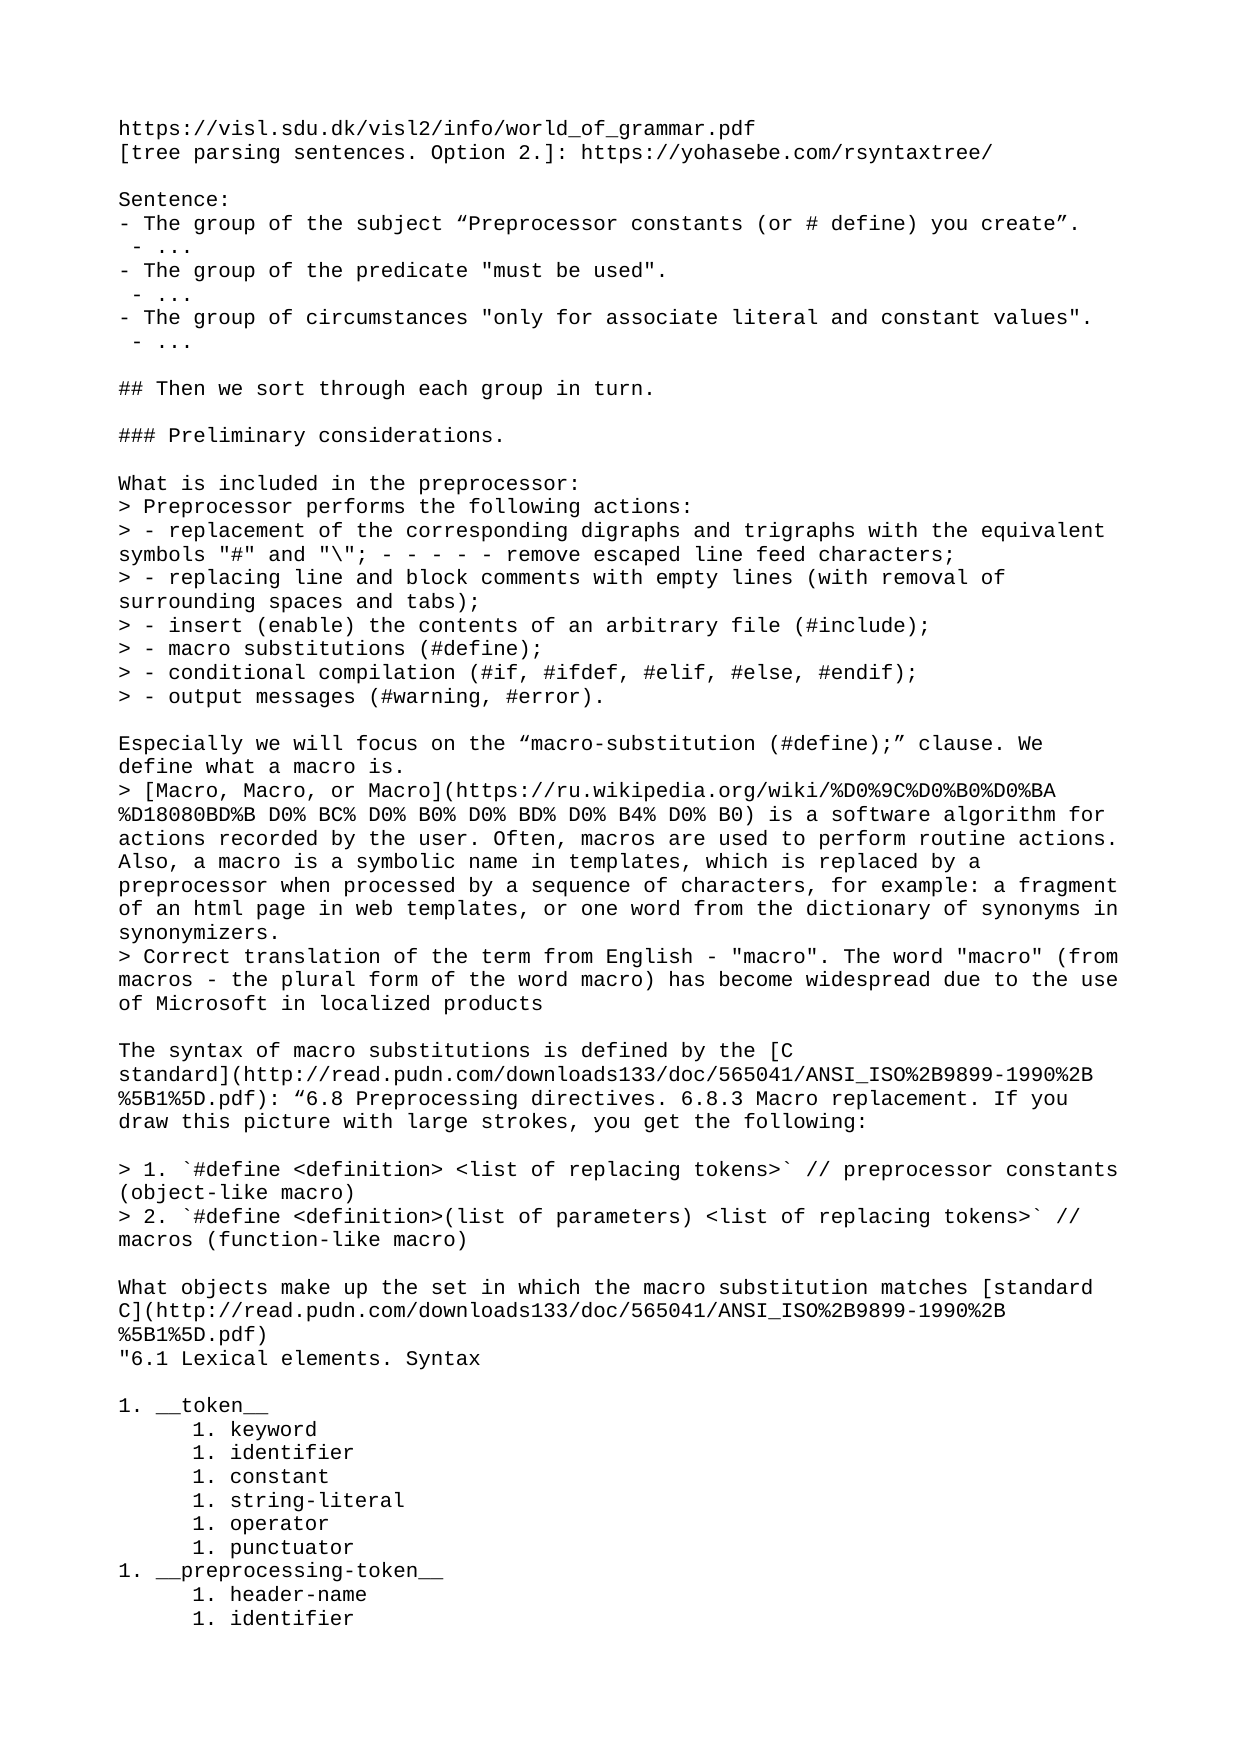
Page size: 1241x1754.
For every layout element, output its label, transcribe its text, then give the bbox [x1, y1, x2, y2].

text The syntax of macro substitutions is defined by the [C standard](http://read.pudn.com/downloads133/doc/565041/ANSI_ISO%2B9899-1990%2B%5B1%5D.pdf): “6.8 Preprocessing directives. 6.8.3 Macro replacement. If you draw this picture with large strokes, you get the following: > 1. `#define <definition> <list of replacing tokens>` // preprocessor constants (object-like macro) > 2. `#define <definition>(list of parameters) <list of replacing tokens>` // macros (function-like macro) What objects make up the set in which the macro substitution matches [standard C](http://read.pudn.com/downloads133/doc/565041/ANSI_ISO%2B9899-1990%2B%5B1%5D.pdf) "6.1 Lexical elements. Syntax 1. __token__ 1. keyword 1. identifier 1. constant 1. string-literal 1. operator 1. punctuator 1. __preprocessing-token__ 1. header-name 1. identifier [118, 1040, 1122, 1631]
text https://visl.sdu.dk/visl2/info/world_of_grammar.pdf [tree parsing sentences. Option 2.]: https://yohasebe.com/rsyntaxtree/ Sentence: - The group of the subject “Preprocessor constants (or # define) you create”. - ... - The group of the predicate "must be used". - ... - The group of circumstances "only for associate literal and constant values". - ... ## Then we sort through each group in turn. ### Preliminary considerations. What is included in the preprocessor: > Preprocessor performs the following actions: > - replacement of the corresponding digraphs and trigraphs with the equivalent symbols "#" and "\"; - - - - - remove escaped line feed characters; > - replacing line and block comments with empty lines (with removal of surrounding spaces and tabs); > - insert (enable) the contents of an arbitrary file (#include); > - macro substitutions (#define); > - conditional compilation (#if, #ifdef, #elif, #else, #endif); > - output messages (#warning, #error). Especially we will focus on the “macro-substitution (#define);” clause. We define what a macro is. > [Macro, Macro, or Macro](https://ru.wikipedia.org/wiki/%D0%9C%D0%B0%D0%BA%D18080BD%B D0% BC% D0% B0% D0% BD% D0% B4% D0% B0) is a software algorithm for actions recorded by the user. Often, macros are used to perform routine actions. Also, a macro is a symbolic name in templates, which is replaced by a preprocessor when processed by a sequence of characters, for example: a fragment of an html page in web templates, or one word from the dictionary of synonyms in synonymizers. > Correct translation of the term from English - "macro". The word "macro" (from macros - the plural form of the word macro) has become widespread due to the use of Microsoft in localized products [118, 118, 1122, 1017]
